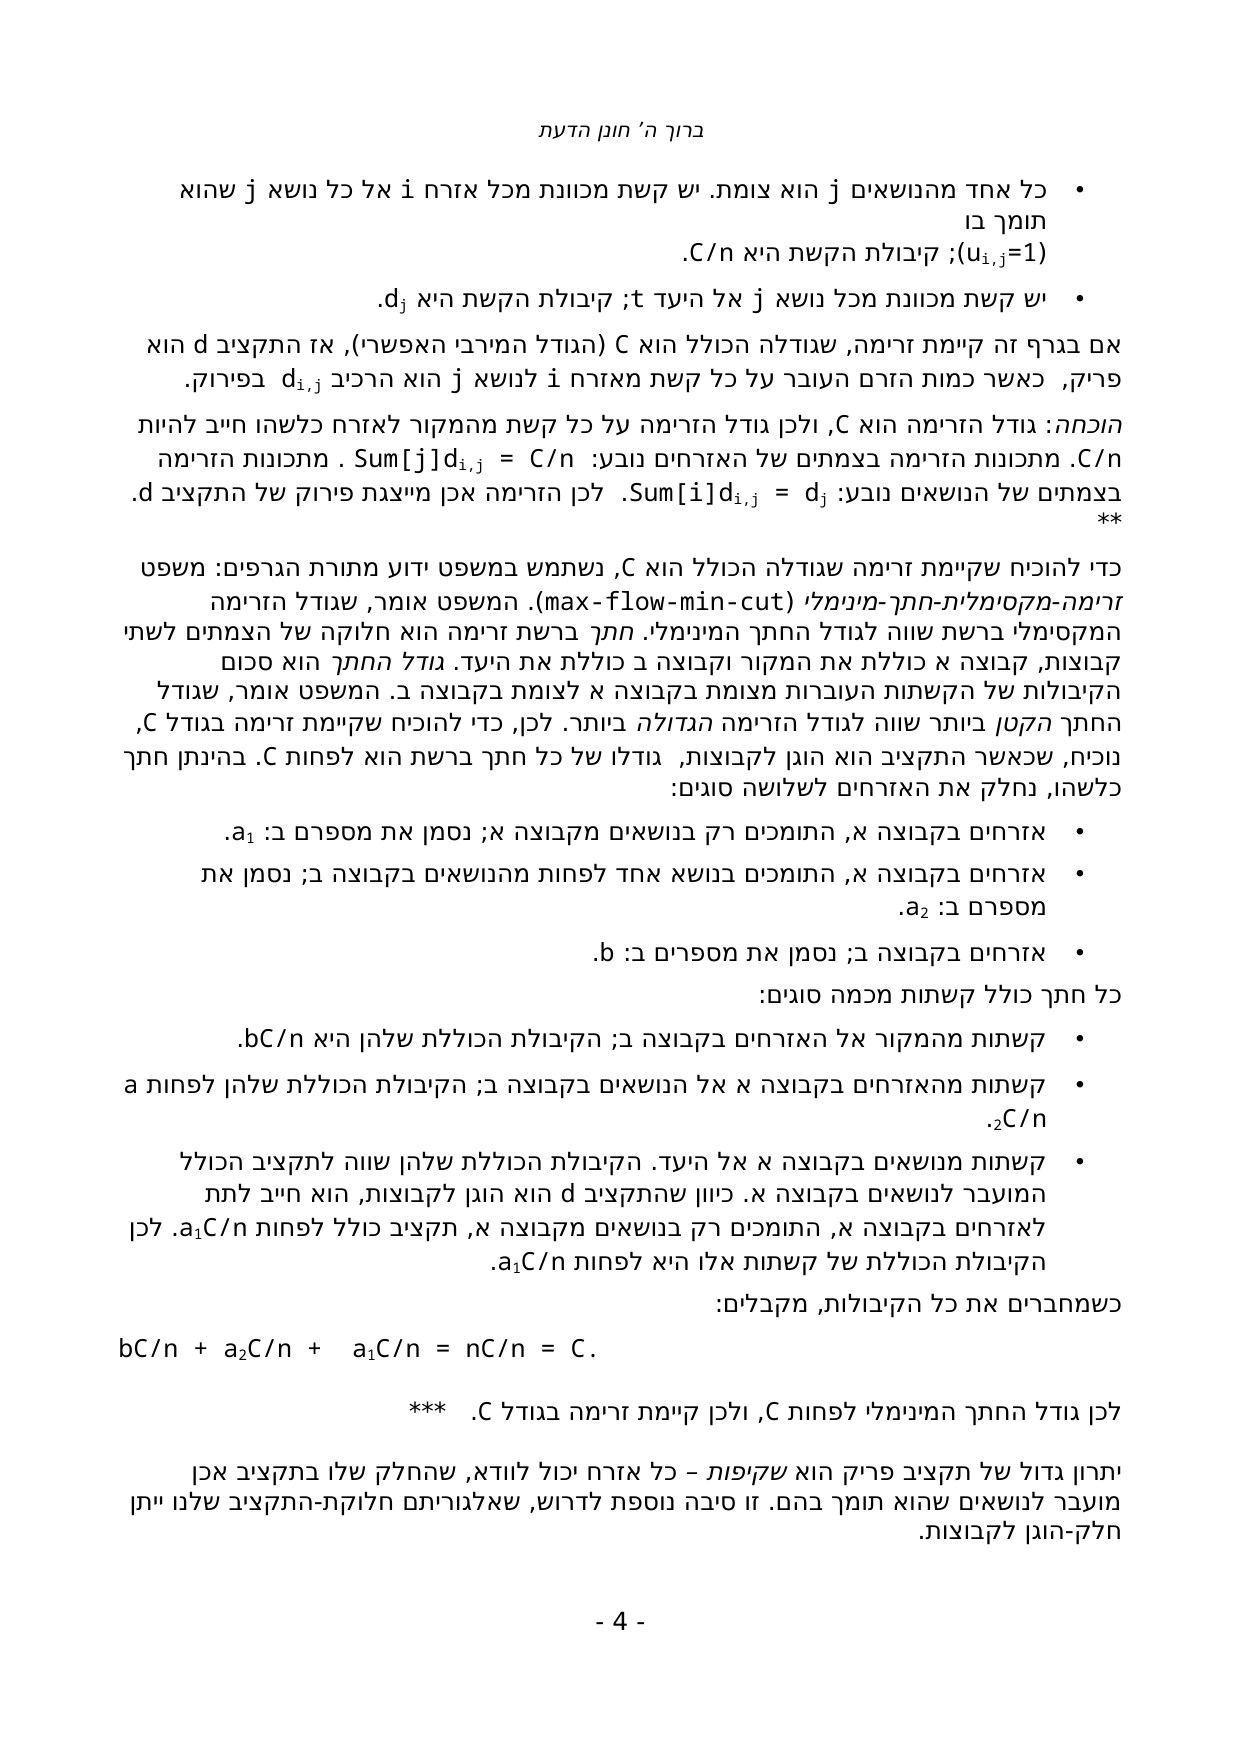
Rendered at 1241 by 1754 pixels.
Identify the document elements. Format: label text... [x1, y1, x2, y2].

list קשתות מהאזרחים בקבוצה א אל הנושאים בקבוצה ב; הקיבולת הכוללת שלהן לפחות a2C/n. [118, 1067, 1084, 1135]
text כל חתך כולל קשתות מכמה סוגים: [118, 980, 1122, 1009]
list קשתות מהמקור אל האזרחים בקבוצה ב; הקיבולת הכוללת שלהן היא bC/n. [118, 1021, 1084, 1055]
list כל אחד מהנושאים j הוא צומת. יש קשת מכוונת מכל אזרח i אל כל נושא j שהוא תומך בו (ui,j=1); קיבולת הקשת היא C/n. [118, 172, 1084, 269]
text יתרון גדול של תקציב פריק הוא שקיפות – כל אזרח יכול לוודא, שהחלק שלו בתקציב אכן מועבר לנושאים שהוא תומך בהם. זו סיבה נוספת לדרוש, שאלגוריתם חלוקת-התקציב שלנו ייתן חלק-הוגן לקבוצות. [118, 1458, 1122, 1545]
text bC/n + a2C/n + a1C/n = nC/n = C. [118, 1331, 1122, 1364]
list קשתות מנושאים בקבוצה א אל היעד. הקיבולת הכוללת שלהן שווה לתקציב הכולל המועבר לנושאים בקבוצה א. כיוון שהתקציב d הוא הוגן לקבוצות, הוא חייב לתת לאזרחים בקבוצה א, התומכים רק בנושאים מקבוצה א, תקציב כולל לפחות a1C/n. לכן הקיבולת הכוללת של קשתות אלו היא לפחות a1C/n. [118, 1147, 1084, 1278]
text כדי להוכיח שקיימת זרימה שגודלה הכולל הוא C, נשתמש במשפט ידוע מתורת הגרפים: משפט זרימה-מקסימלית-חתך-מינימלי (max-flow-min-cut). המשפט אומר, שגודל הזרימה המקסימלי ברשת שווה לגודל החתך המינימלי. חתך ברשת זרימה הוא חלוקה של הצמתים לשתי קבוצות, קבוצה א כוללת את המקור וקבוצה ב כוללת את היעד. גודל החתך הוא סכום הקיבולות של הקשתות העוברות מצומת בקבוצה א לצומת בקבוצה ב. המשפט אומר, שגודל החתך הקטן ביותר שווה לגודל הזרימה הגדולה ביותר. לכן, כדי להוכיח שקיימת זרימה בגודל C, נוכיח, שכאשר התקציב הוא הוגן לקבוצות, גודלו של כל חתך ברשת הוא לפחות C. בהינתן חתך כלשהו, נחלק את האזרחים לשלושה סוגים: [118, 549, 1122, 802]
list אזרחים בקבוצה א, התומכים בנושא אחד לפחות מהנושאים בקבוצה ב; נסמן את מספרם ב: a2. [118, 860, 1084, 923]
text כשמחברים את כל הקיבולות, מקבלים: [118, 1290, 1122, 1319]
list אזרחים בקבוצה ב; נסמן את מספרים ב: b. [118, 934, 1084, 969]
list יש קשת מכוונת מכל נושא j אל היעד t; קיבולת הקשת היא dj. [118, 281, 1084, 315]
text הוכחה: גודל הזרימה הוא C, ולכן גודל הזרימה על כל קשת מהמקור לאזרח כלשהו חייב להיות C/n. מתכונות הזרימה בצמתים של האזרחים נובע: Sum[j]di,j = C/n . מתכונות הזרימה בצמתים של הנושאים נובע: Sum[i]di,j = dj. לכן הזרימה אכן מייצגת פירוק של התקציב d. ** [118, 406, 1122, 538]
list אזרחים בקבוצה א, התומכים רק בנושאים מקבוצה א; נסמן את מספרם ב: a1. [118, 814, 1084, 848]
text לכן גודל החתך המינימלי לפחות C, ולכן קיימת זרימה בגודל C. *** [118, 1394, 1122, 1428]
text אם בגרף זה קיימת זרימה, שגודלה הכולל הוא C (הגודל המירבי האפשרי), אז התקציב d הוא פריק, כאשר כמות הזרם העובר על כל קשת מאזרח i לנושא j הוא הרכיב di,j בפירוק. [118, 327, 1122, 395]
